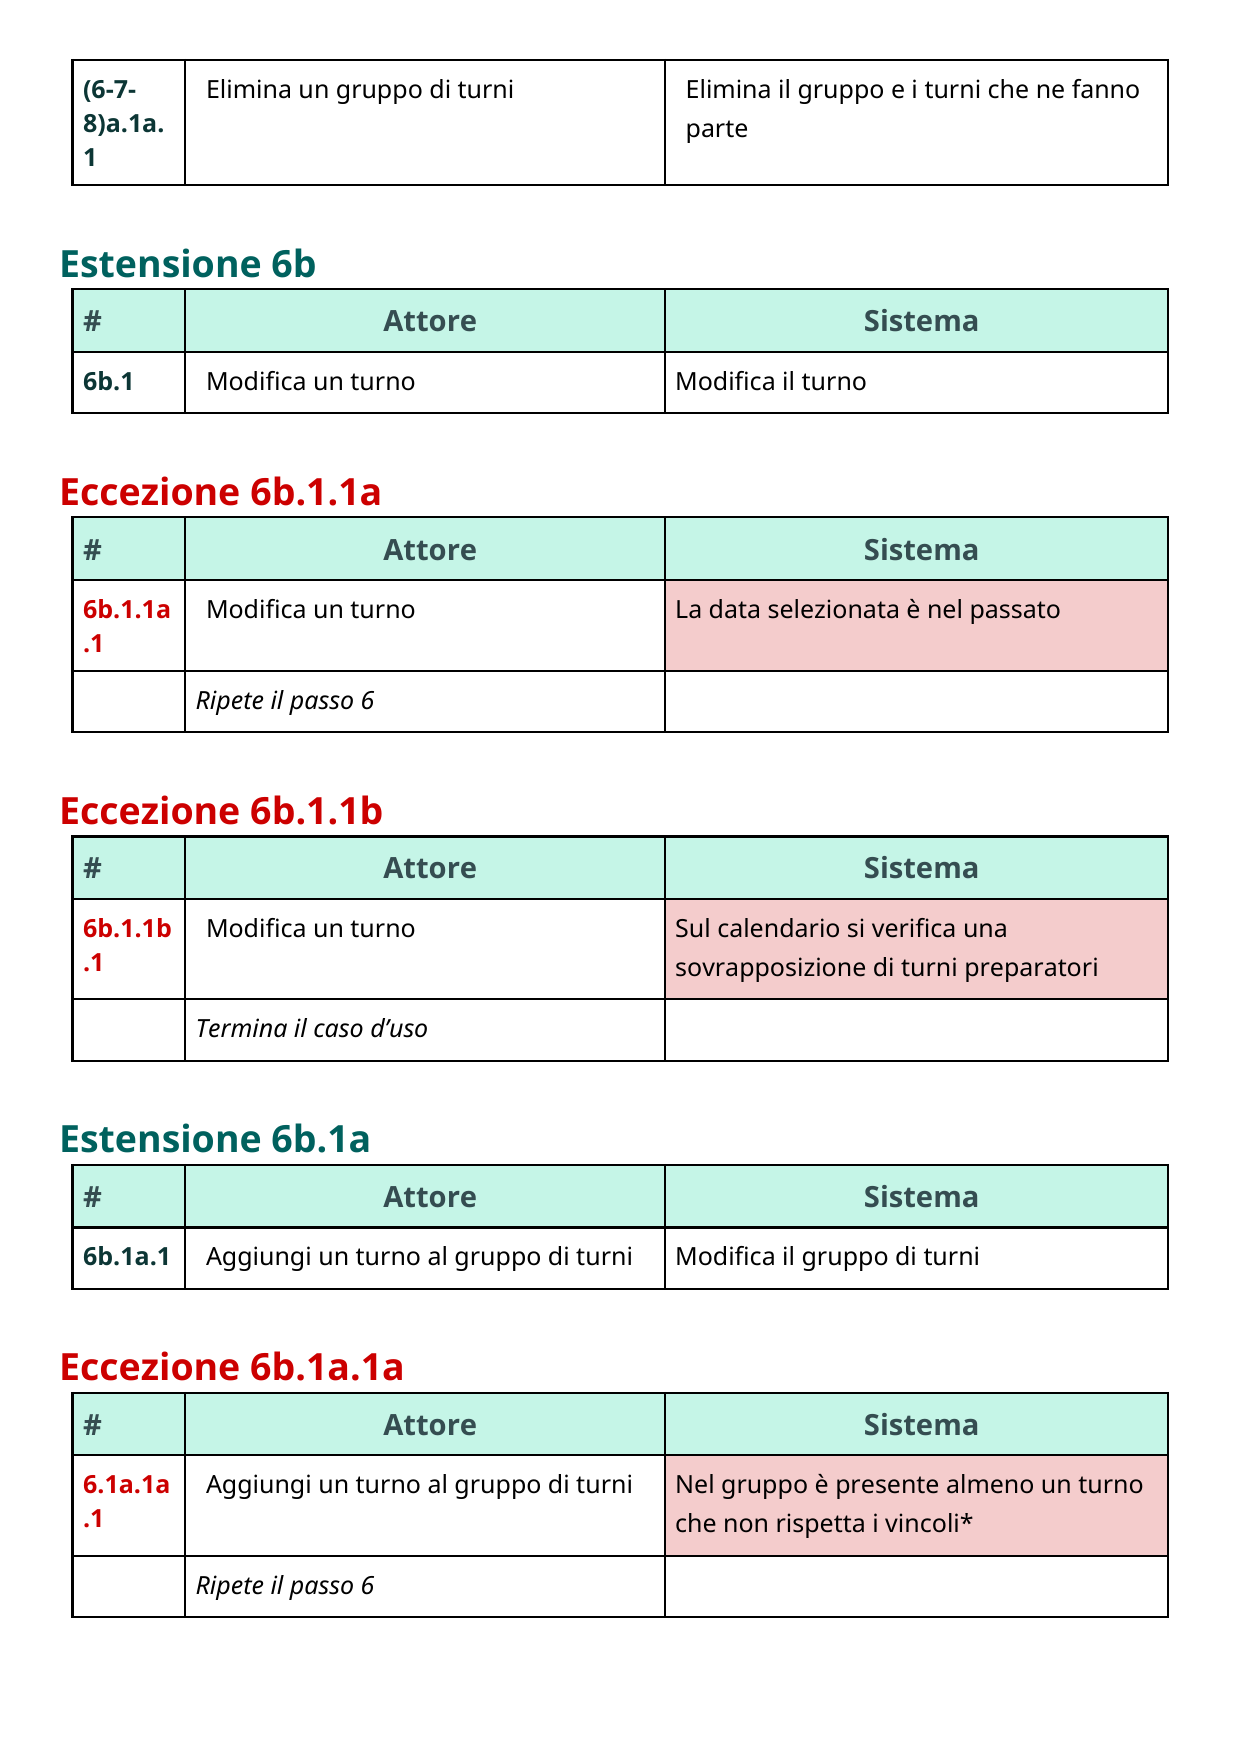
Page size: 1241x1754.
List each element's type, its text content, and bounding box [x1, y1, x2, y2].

table_cell Modifica un turno [186, 581, 664, 670]
table_header # [74, 1394, 184, 1454]
table_cell 6b.1a.1 [74, 1229, 184, 1288]
table_cell Ripete il passo 6 [186, 1557, 664, 1616]
table_header Sistema [666, 290, 1167, 351]
table_cell La data selezionata è nel passato [666, 581, 1167, 670]
table_header Sistema [666, 1394, 1167, 1454]
table_cell Aggiungi un turno al gruppo di turni [186, 1456, 664, 1555]
table_header # [74, 838, 184, 898]
subtitle Eccezione 6b.1.1b [59, 784, 1181, 835]
table_header # [74, 1166, 184, 1226]
table_cell 6b.1.1b.1 [74, 900, 184, 998]
table_header # [74, 290, 184, 351]
table_header Sistema [666, 838, 1167, 898]
table_cell [74, 1557, 184, 1616]
table_header Attore [186, 290, 664, 351]
table_cell Ripete il passo 6 [186, 672, 664, 731]
table_cell 6b.1 [74, 353, 184, 412]
table_cell Elimina un gruppo di turni [186, 61, 664, 184]
table_cell [74, 1000, 184, 1059]
table_header Sistema [666, 1166, 1167, 1226]
subtitle Estensione 6b [59, 237, 1181, 288]
table_header Attore [186, 838, 664, 898]
table_cell [666, 672, 1167, 731]
table_cell Modifica il turno [666, 353, 1167, 412]
table_cell (6-7-8)a.1a.1 [74, 61, 184, 184]
table_cell Modifica un turno [186, 353, 664, 412]
table_cell Modifica un turno [186, 900, 664, 998]
table_header Attore [186, 1394, 664, 1454]
table_cell [666, 1557, 1167, 1616]
table_cell [666, 1000, 1167, 1059]
table_header Attore [186, 1166, 664, 1226]
table_cell [74, 672, 184, 731]
table_cell Elimina il gruppo e i turni che ne fanno parte [666, 61, 1167, 184]
subtitle Eccezione 6b.1a.1a [59, 1341, 1181, 1392]
subtitle Eccezione 6b.1.1a [59, 465, 1181, 516]
table_cell 6b.1.1a.1 [74, 581, 184, 670]
table_cell Sul calendario si verifica una sovrapposizione di turni preparatori [666, 900, 1167, 998]
table_header Sistema [666, 518, 1167, 579]
table_cell Termina il caso d’uso [186, 1000, 664, 1059]
subtitle Estensione 6b.1a [59, 1113, 1181, 1164]
table_cell Aggiungi un turno al gruppo di turni [186, 1229, 664, 1288]
table_header # [74, 518, 184, 579]
table_cell 6.1a.1a.1 [74, 1456, 184, 1555]
table_header Attore [186, 518, 664, 579]
table_cell Nel gruppo è presente almeno un turno che non rispetta i vincoli* [666, 1456, 1167, 1555]
table_cell Modifica il gruppo di turni [666, 1229, 1167, 1288]
